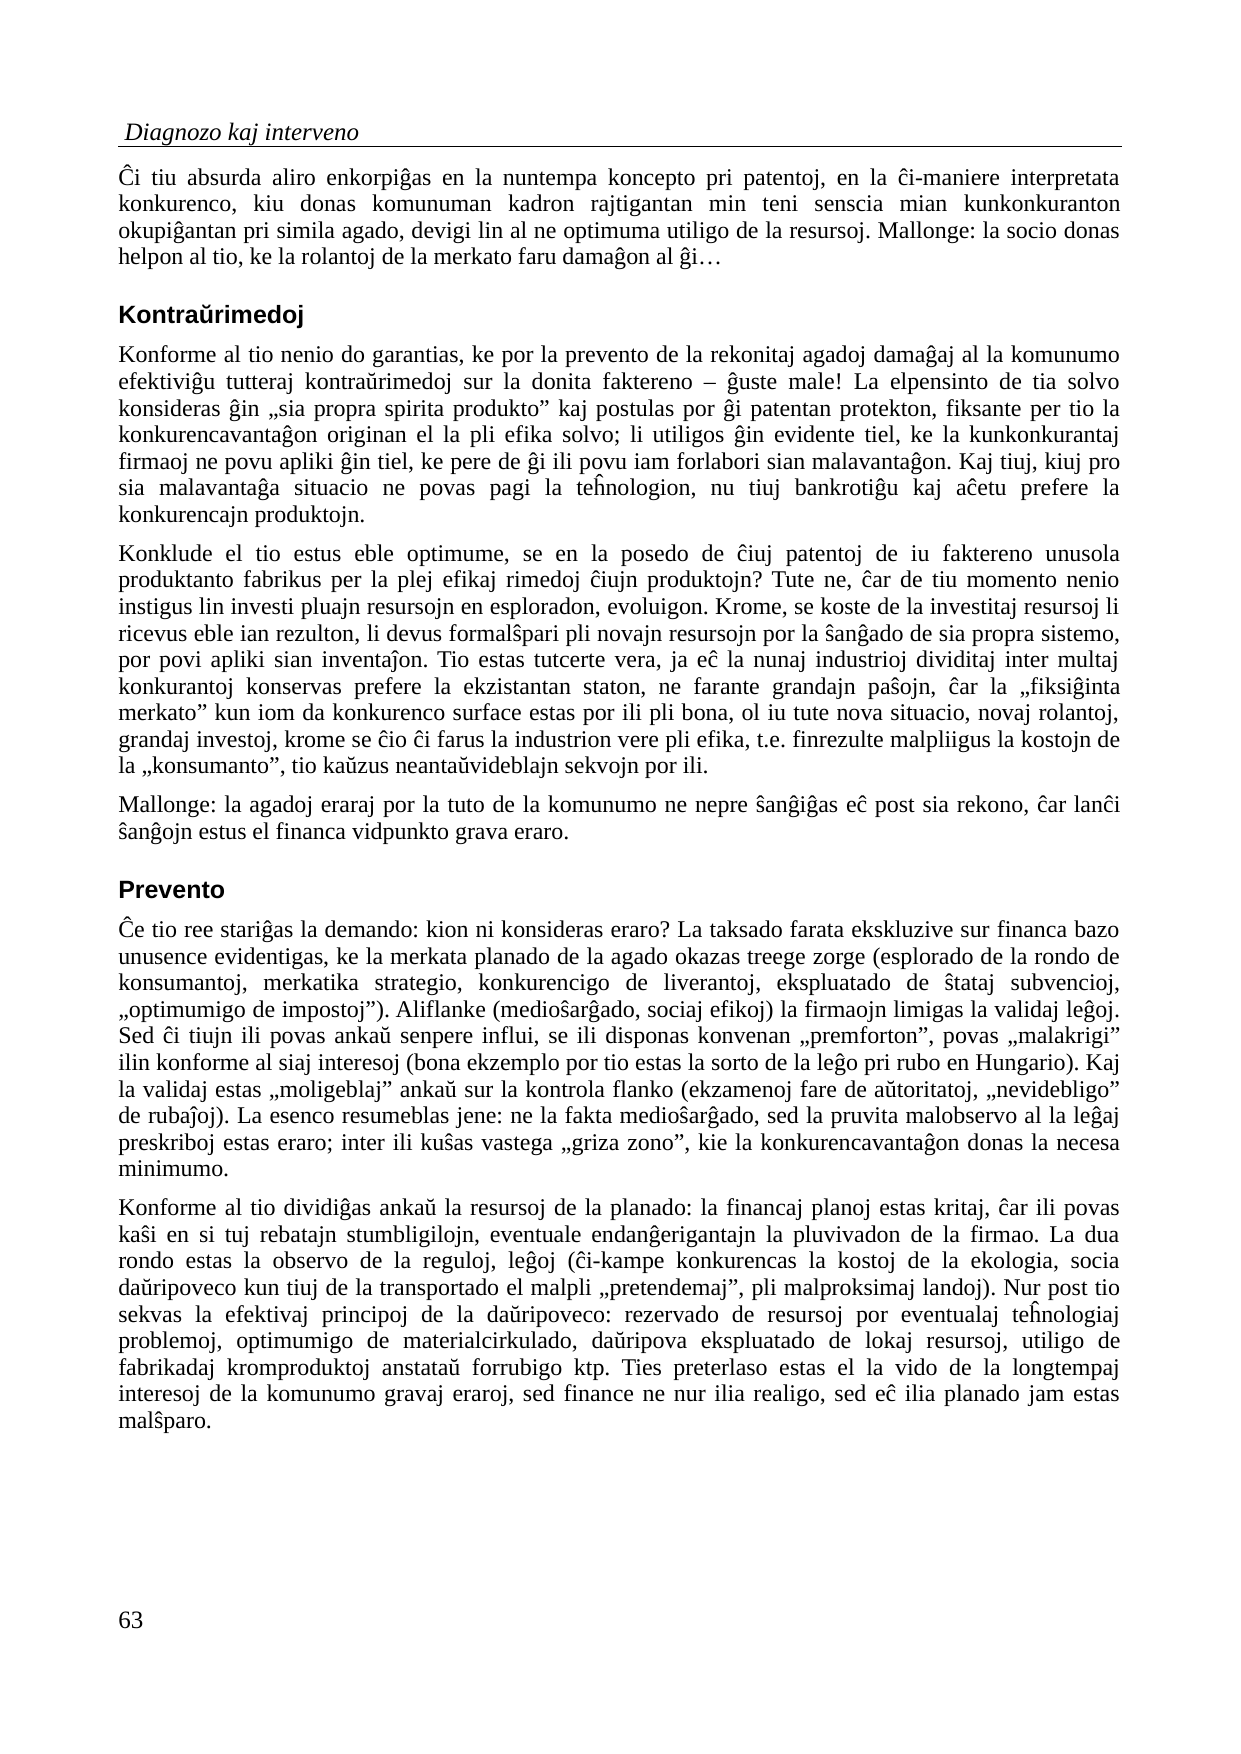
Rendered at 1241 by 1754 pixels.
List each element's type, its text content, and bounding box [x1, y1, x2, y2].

subtitle Prevento [118, 876, 1122, 904]
subtitle Kontraŭrimedoj [118, 301, 1122, 329]
text Konforme al tio nenio do garantias, ke por la prevento de la rekonitaj agadoj damaĝaj al la komunumo efektiviĝu tutteraj kontraŭrimedoj sur la donita faktereno – ĝuste male! La elpensinto de tia solvo konsideras ĝin „sia propra spirita produkto” kaj postulas por ĝi patentan protekton, fiksante per tio la konkurencavantaĝon originan el la pli efika solvo; li utiligos ĝin evidente tiel, ke la kunkonkurantaj firmaoj ne povu apliki ĝin tiel, ke pere de ĝi ili povu iam forlabori sian malavantaĝon. Kaj tiuj, kiuj pro sia malavantaĝa situacio ne povas pagi la teĥnologion, nu tiuj bankrotiĝu kaj aĉetu prefere la konkurencajn produktojn. [118, 342, 1122, 527]
text Konklude el tio estus eble optimume, se en la posedo de ĉiuj patentoj de iu faktereno unusola produktanto fabrikus per la plej efikaj rimedoj ĉiujn produktojn? Tute ne, ĉar de tiu momento nenio instigus lin investi pluajn resursojn en esploradon, evoluigon. Krome, se koste de la investitaj resursoj li ricevus eble ian rezulton, li devus formalŝpari pli novajn resursojn por la ŝanĝado de sia propra sistemo, por povi apliki sian inventaĵon. Tio estas tutcerte vera, ja eĉ la nunaj industrioj dividitaj inter multaj konkurantoj konservas prefere la ekzistantan staton, ne farante grandajn paŝojn, ĉar la „fiksiĝinta merkato” kun iom da konkurenco surface estas por ili pli bona, ol iu tute nova situacio, novaj rolantoj, grandaj investoj, krome se ĉio ĉi farus la industrion vere pli efika, t.e. finrezulte malpliigus la kostojn de la „konsumanto”, tio kaŭzus neantaŭvideblajn sekvojn por ili. [118, 540, 1122, 779]
text Mallonge: la agadoj eraraj por la tuto de la komunumo ne nepre ŝanĝiĝas eĉ post sia rekono, ĉar lanĉi ŝanĝojn estus el financa vidpunkto grava eraro. [118, 792, 1122, 845]
text Ĉe tio ree stariĝas la demando: kion ni konsideras eraro? La taksado farata ekskluzive sur financa bazo unusence evidentigas, ke la merkata planado de la agado okazas treege zorge (esplorado de la rondo de konsumantoj, merkatika strategio, konkurencigo de liverantoj, ekspluatado de ŝtataj subvencioj, „optimumigo de impostoj”). Aliflanke (medioŝarĝado, sociaj efikoj) la firmaojn limigas la validaj leĝoj. Sed ĉi tiujn ili povas ankaŭ senpere influi, se ili disponas konvenan „premforton”, povas „malakrigi” ilin konforme al siaj interesoj (bona ekzemplo por tio estas la sorto de la leĝo pri rubo en Hungario). Kaj la validaj estas „moligeblaj” ankaŭ sur la kontrola flanko (ekzamenoj fare de aŭtoritatoj, „nevidebligo” de rubaĵoj). La esenco resumeblas jene: ne la fakta medioŝarĝado, sed la pruvita malobservo al la leĝaj preskriboj estas eraro; inter ili kuŝas vastega „griza zono”, kie la konkurencavantaĝon donas la necesa minimumo. [118, 916, 1122, 1182]
text Ĉi tiu absurda aliro enkorpiĝas en la nuntempa koncepto pri patentoj, en la ĉi-maniere interpretata konkurenco, kiu donas komunuman kadron rajtigantan min teni senscia mian kunkonkuranton okupiĝantan pri simila agado, devigi lin al ne optimuma utiligo de la resursoj. Mallonge: la socio donas helpon al tio, ke la rolantoj de la merkato faru damaĝon al ĝi… [118, 164, 1122, 270]
text Konforme al tio dividiĝas ankaŭ la resursoj de la planado: la financaj planoj estas kritaj, ĉar ili povas kaŝi en si tuj rebatajn stumbligilojn, eventuale endanĝerigantajn la pluvivadon de la firmao. La dua rondo estas la observo de la reguloj, leĝoj (ĉi-kampe konkurencas la kostoj de la ekologia, socia daŭripoveco kun tiuj de la transportado el malpli „pretendemaj”, pli malproksimaj landoj). Nur post tio sekvas la efektivaj principoj de la daŭripoveco: rezervado de resursoj por eventualaj teĥnologiaj problemoj, optimumigo de materialcirkulado, daŭripova ekspluatado de lokaj resursoj, utiligo de fabrikadaj kromproduktoj anstataŭ forrubigo ktp. Ties preterlaso estas el la vido de la longtempaj interesoj de la komunumo gravaj eraroj, sed finance ne nur ilia realigo, sed eĉ ilia planado jam estas malŝparo. [118, 1194, 1122, 1433]
